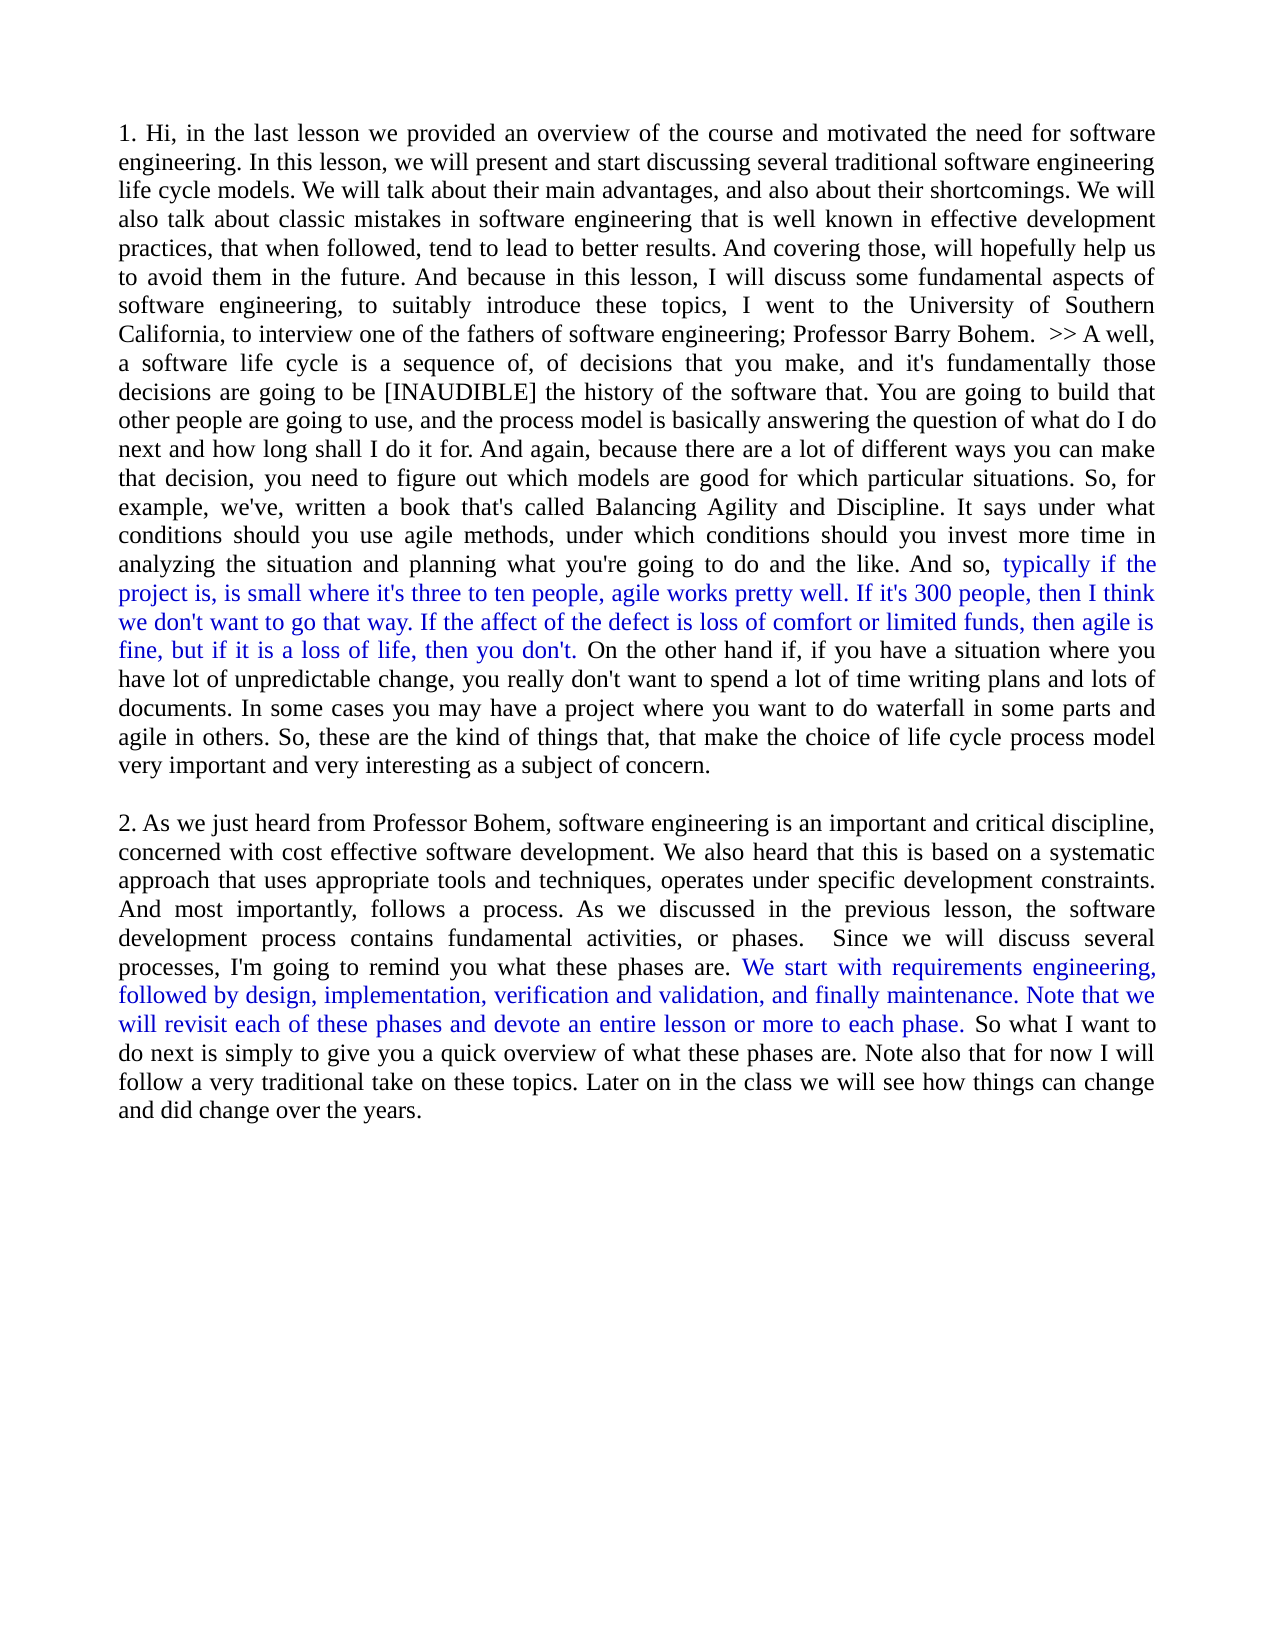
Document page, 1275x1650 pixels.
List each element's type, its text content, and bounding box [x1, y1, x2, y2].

text 2. As we just heard from Professor Bohem, software engineering is an important and critical discipline, concerned with cost effective software development. We also heard that this is based on a systematic approach that uses appropriate tools and techniques, operates under specific development constraints. And most importantly, follows a process. As we discussed in the previous lesson, the software development process contains fundamental activities, or phases. Since we will discuss several processes, I'm going to remind you what these phases are. We start with requirements engineering, followed by design, implementation, verification and validation, and finally maintenance. Note that we will revisit each of these phases and devote an entire lesson or more to each phase. So what I want to do next is simply to give you a quick overview of what these phases are. Note also that for now I will follow a very traditional take on these topics. Later on in the class we will see how things can change and did change over the years. [118, 808, 1157, 1124]
text 1. Hi, in the last lesson we provided an overview of the course and motivated the need for software engineering. In this lesson, we will present and start discussing several traditional software engineering life cycle models. We will talk about their main advantages, and also about their shortcomings. We will also talk about classic mistakes in software engineering that is well known in effective development practices, that when followed, tend to lead to better results. And covering those, will hopefully help us to avoid them in the future. And because in this lesson, I will discuss some fundamental aspects of software engineering, to suitably introduce these topics, I went to the University of Southern California, to interview one of the fathers of software engineering; Professor Barry Bohem. >> A well, a software life cycle is a sequence of, of decisions that you make, and it's fundamentally those decisions are going to be [INAUDIBLE] the history of the software that. You are going to build that other people are going to use, and the process model is basically answering the question of what do I do next and how long shall I do it for. And again, because there are a lot of different ways you can make that decision, you need to figure out which models are good for which particular situations. So, for example, we've, written a book that's called Balancing Agility and Discipline. It says under what conditions should you use agile methods, under which conditions should you invest more time in analyzing the situation and planning what you're going to do and the like. And so, typically if the project is, is small where it's three to ten people, agile works pretty well. If it's 300 people, then I think we don't want to go that way. If the affect of the defect is loss of comfort or limited funds, then agile is fine, but if it is a loss of life, then you don't. On the other hand if, if you have a situation where you have lot of unpredictable change, you really don't want to spend a lot of time writing plans and lots of documents. In some cases you may have a project where you want to do waterfall in some parts and agile in others. So, these are the kind of things that, that make the choice of life cycle process model very important and very interesting as a subject of concern. [118, 118, 1157, 779]
